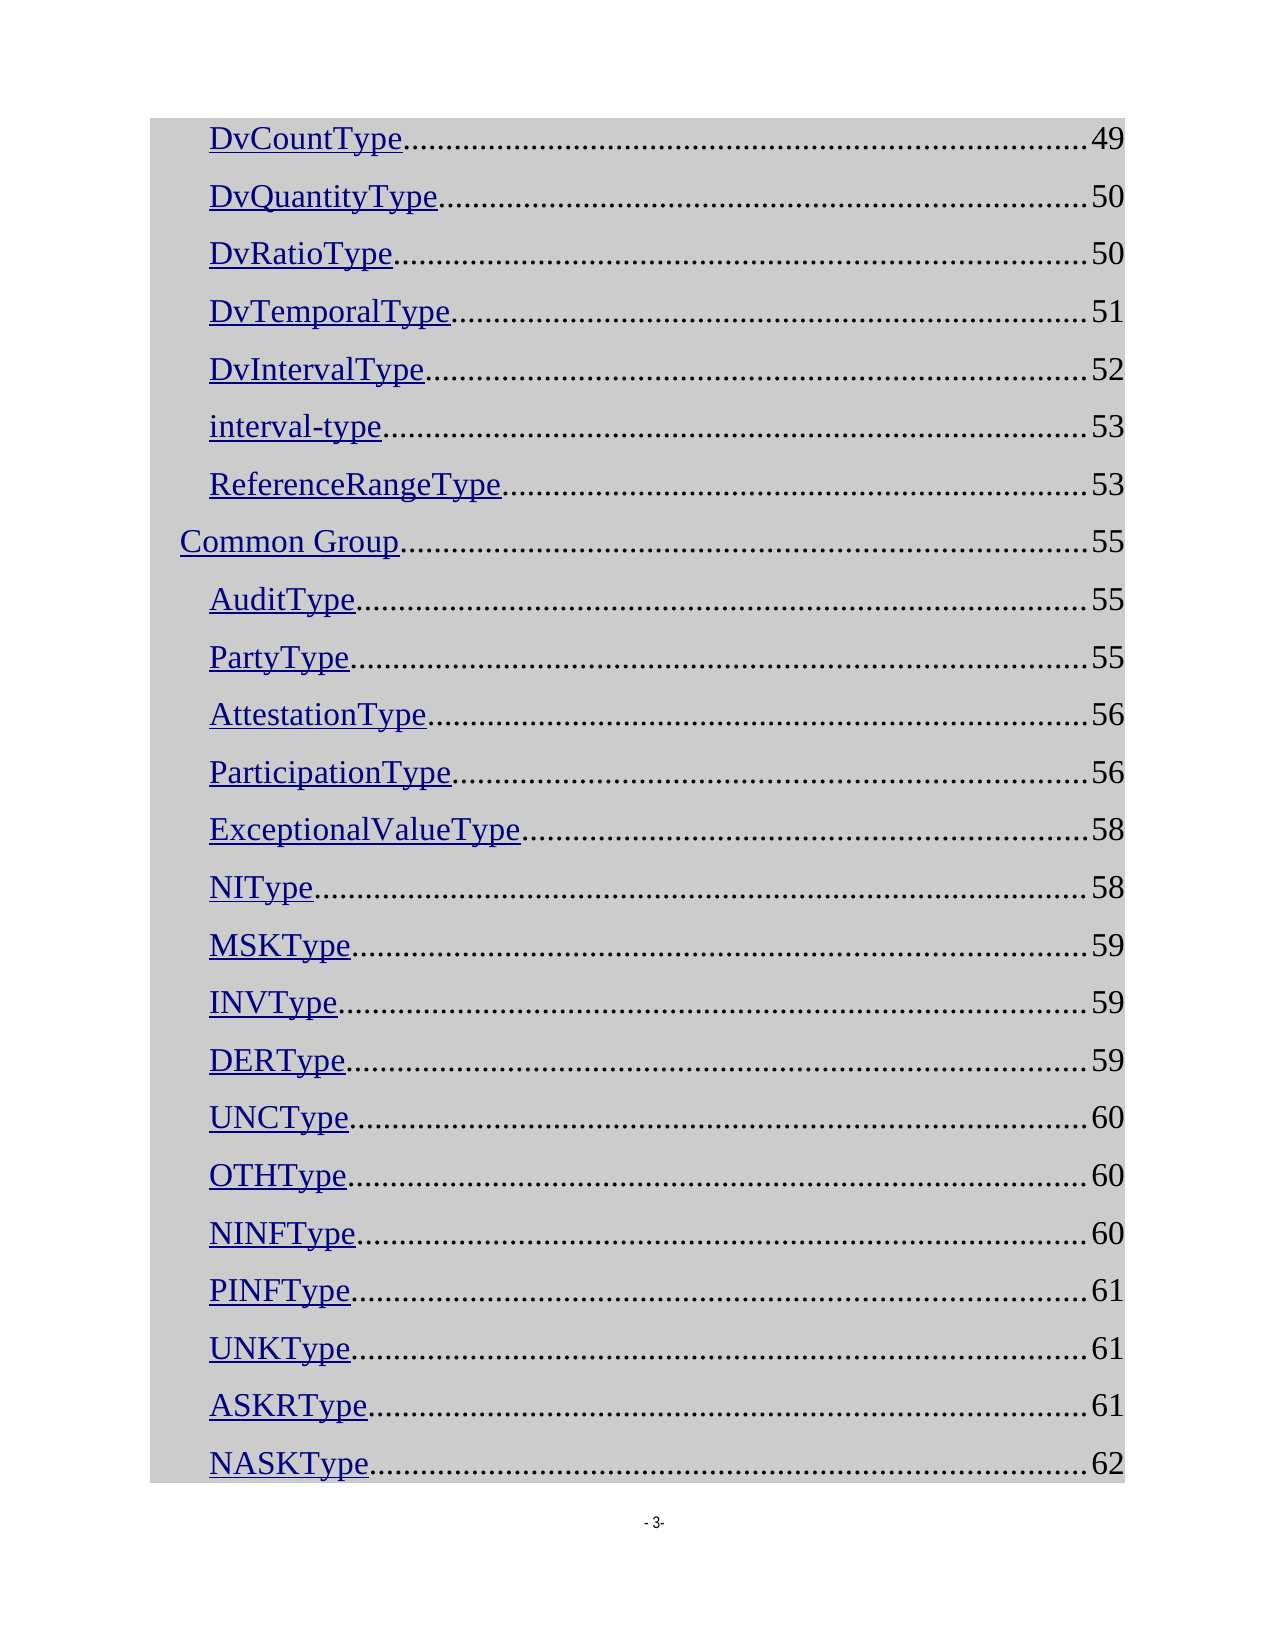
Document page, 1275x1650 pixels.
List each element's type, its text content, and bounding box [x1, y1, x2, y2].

text ExceptionalValueType 58 [209, 809, 1125, 848]
text NASKType 62 [209, 1443, 1125, 1481]
text DvIntervalType 52 [209, 348, 1125, 387]
text INVType 59 [209, 982, 1125, 1021]
text DvRatioType 50 [209, 233, 1125, 272]
text interval-type 53 [209, 406, 1125, 444]
text OTHType 60 [209, 1155, 1125, 1193]
text NINFType 60 [209, 1213, 1125, 1251]
text MSKType 59 [209, 924, 1125, 963]
text NIType 58 [209, 867, 1125, 905]
text PartyType 55 [209, 637, 1125, 675]
text DvTemporalType 51 [209, 291, 1125, 329]
text DERType 59 [209, 1040, 1125, 1078]
text UNCType 60 [209, 1097, 1125, 1136]
text AuditType 55 [209, 579, 1125, 617]
text AttestationType 56 [209, 694, 1125, 733]
text ParticipationType 56 [209, 752, 1125, 790]
text ReferenceRangeType 53 [209, 464, 1125, 502]
text Common Group 55 [179, 521, 1125, 560]
text ASKRType 61 [209, 1385, 1125, 1424]
text UNKType 61 [209, 1328, 1125, 1366]
text DvQuantityType 50 [209, 176, 1125, 214]
text PINFType 61 [209, 1270, 1125, 1309]
text DvCountType 49 [209, 118, 1125, 157]
